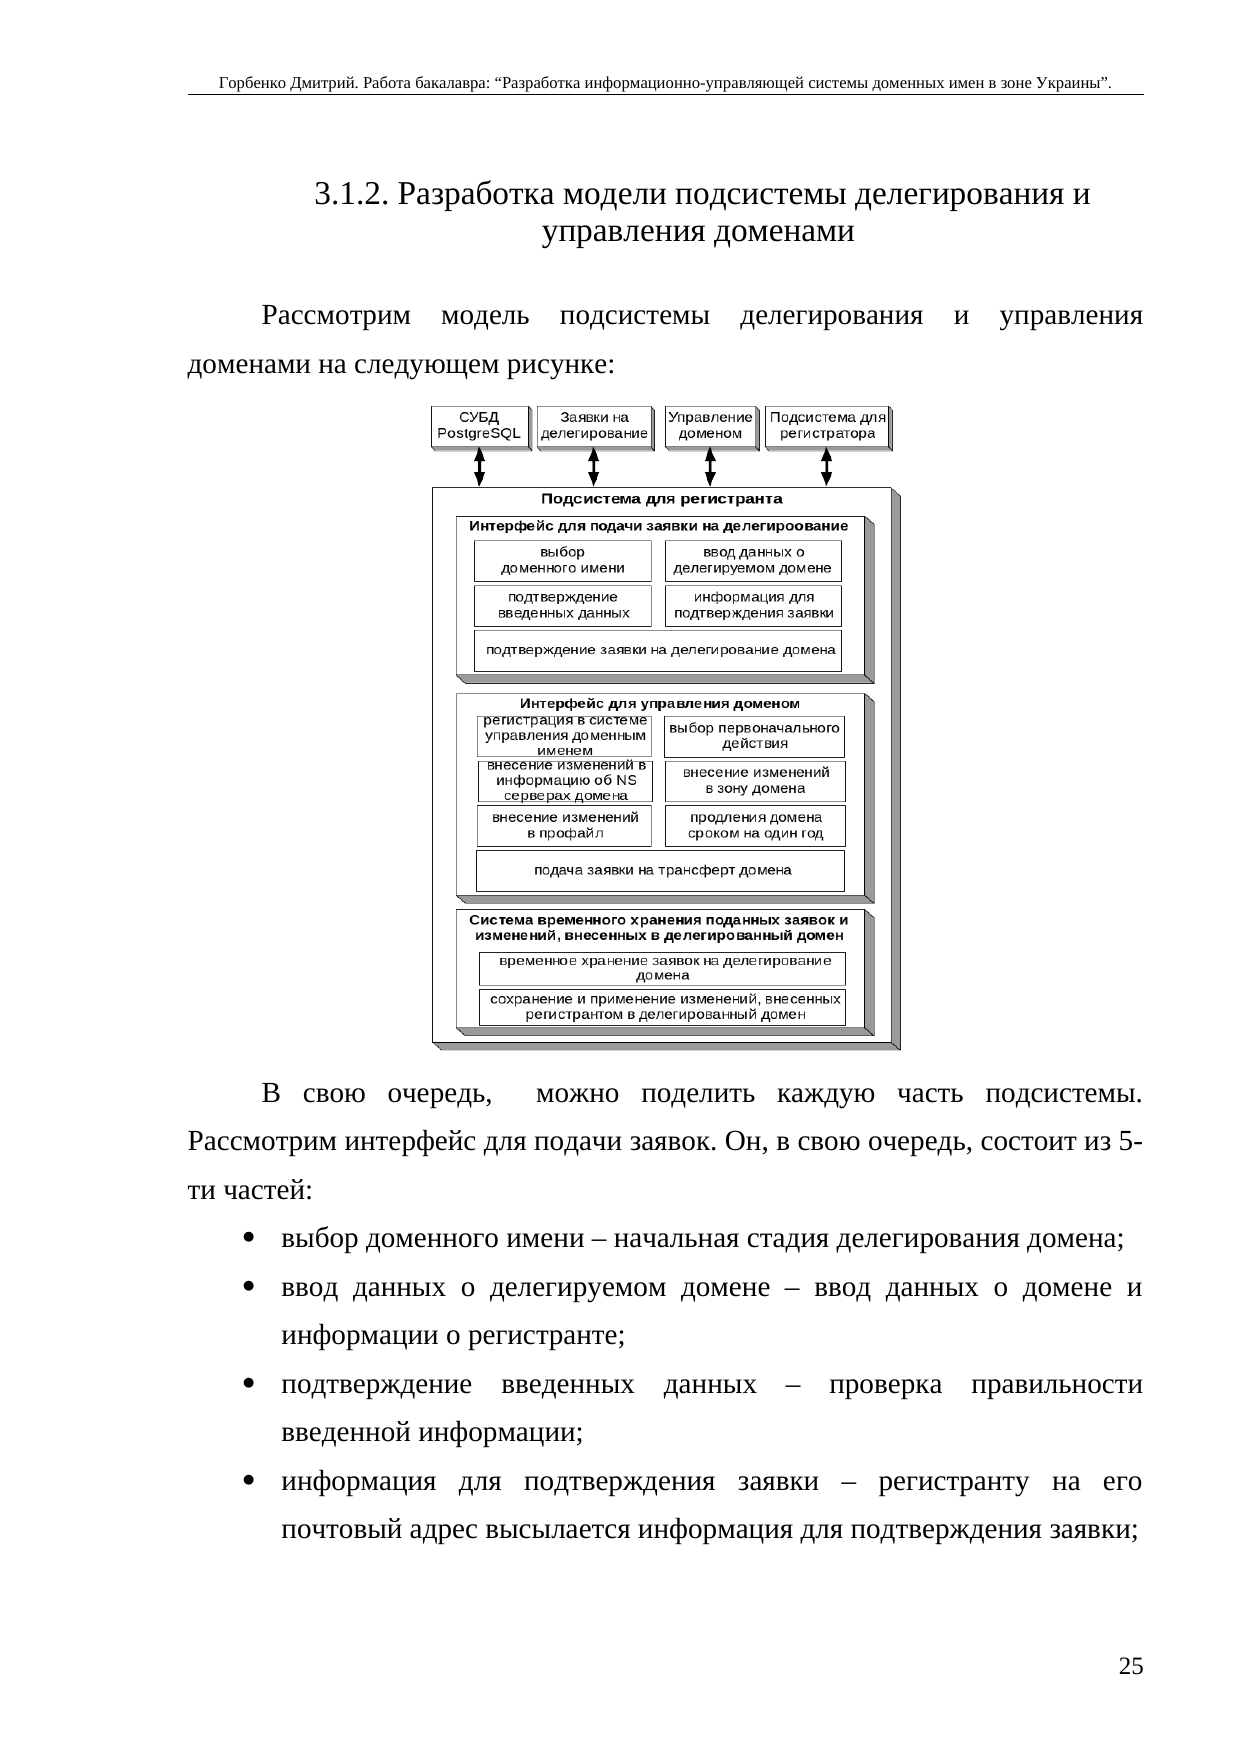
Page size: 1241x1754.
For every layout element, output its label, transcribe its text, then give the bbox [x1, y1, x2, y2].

list ввод данных о делегируемом домене – ввод данных о домене и информации о регистранте; [244, 1270, 1144, 1351]
text В свою очередь, можно поделить каждую часть подсистемы. Рассмотрим интерфейс для подачи заявок. Он, в свою очередь, состоит из 5-ти частей: [187, 1076, 1144, 1205]
list выбор доменного имени – начальная стадия делегирования домена; [244, 1221, 1144, 1254]
text 3.1.2. Разработка модели подсистемы делегирования и управления доменами [261, 175, 1144, 248]
list подтверждение введенных данных – проверка правильности введенной информации; [244, 1367, 1144, 1448]
text Рассмотрим модель подсистемы делегирования и управления доменами на следующем рисунке: [187, 298, 1144, 379]
list информация для подтверждения заявки – регистранту на его почтовый адрес высылается информация для подтверждения заявки; [244, 1464, 1144, 1545]
